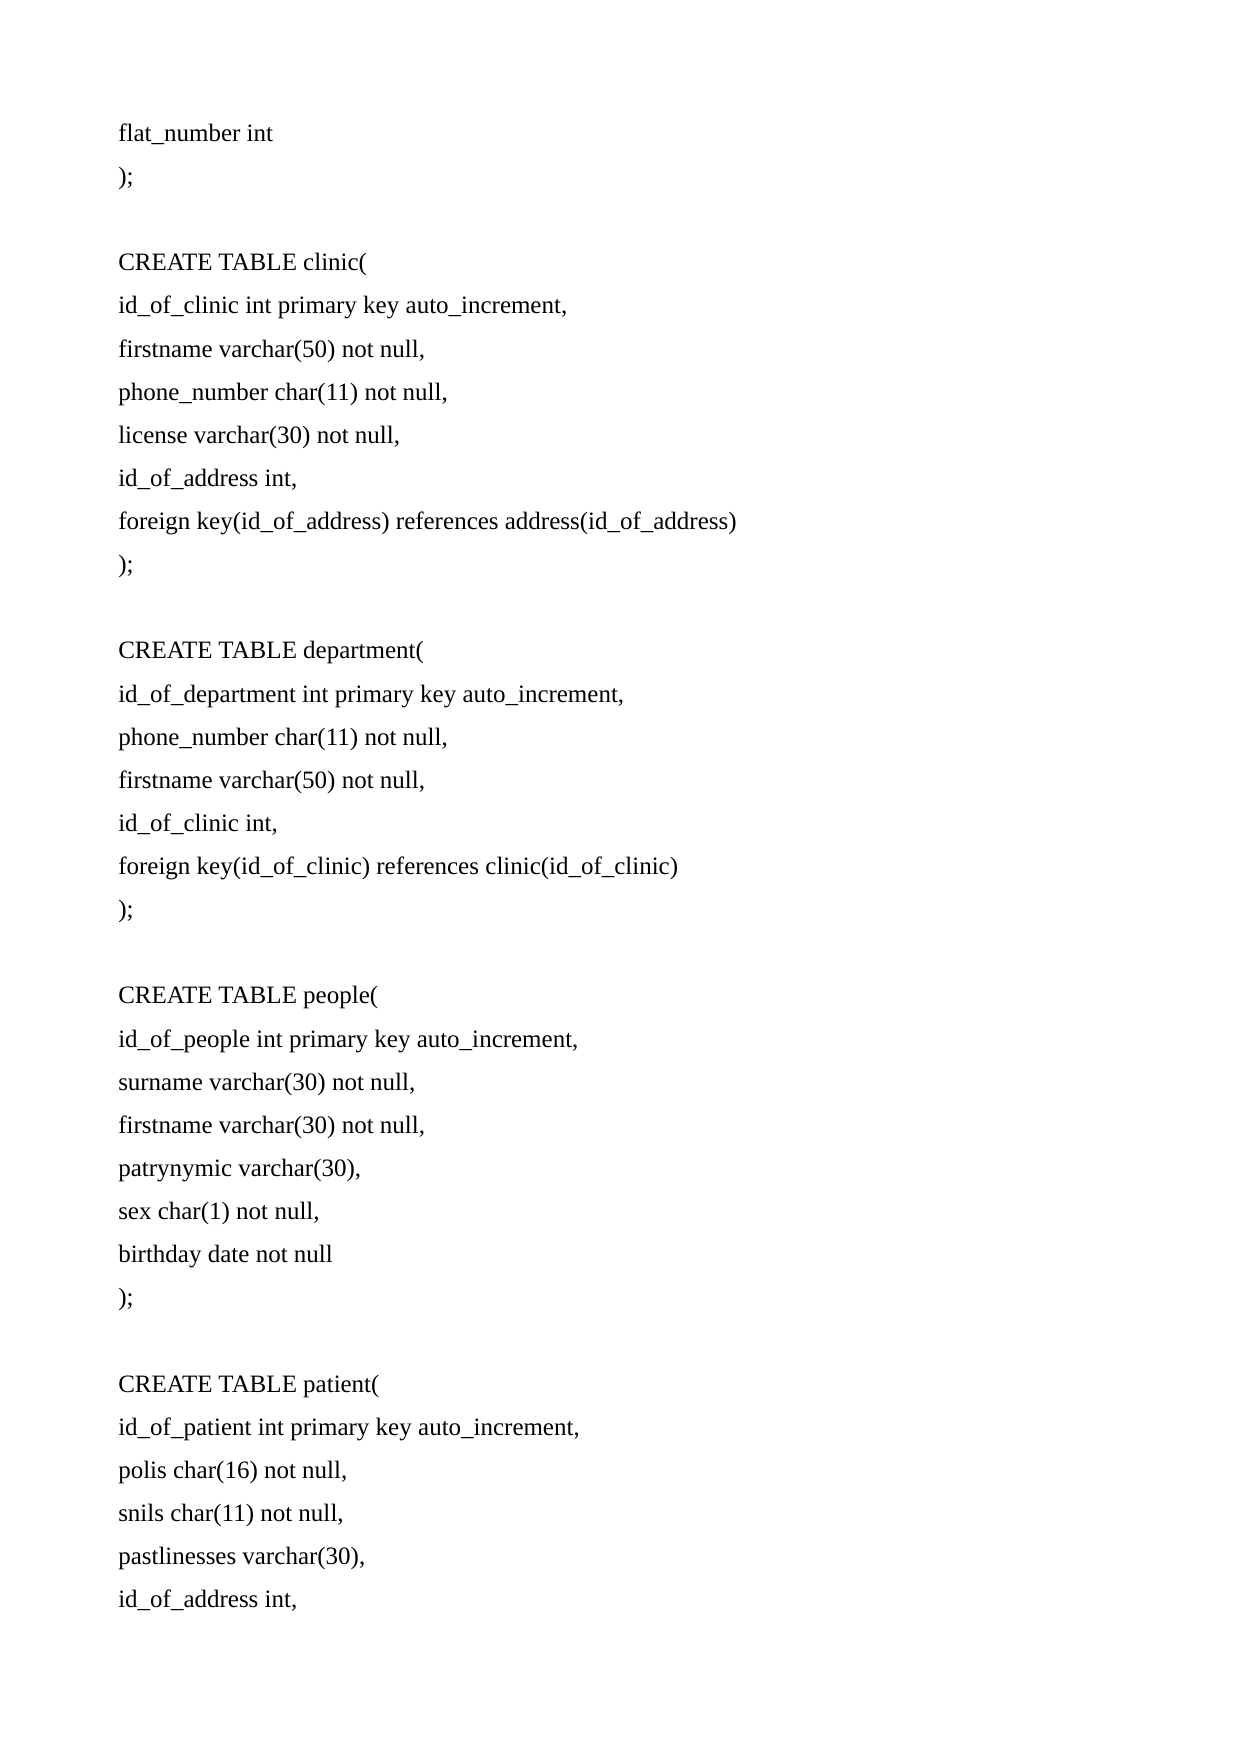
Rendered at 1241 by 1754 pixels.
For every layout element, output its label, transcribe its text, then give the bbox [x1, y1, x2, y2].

text flat_number int ); CREATE TABLE clinic( id_of_clinic int primary key auto_increment, firstname varchar(50) not null, phone_number char(11) not null, license varchar(30) not null, id_of_address int, foreign key(id_of_address) references address(id_of_address) ); CREATE TABLE department( id_of_department int primary key auto_increment, phone_number char(11) not null, firstname varchar(50) not null, id_of_clinic int, foreign key(id_of_clinic) references clinic(id_of_clinic) ); CREATE TABLE people( id_of_people int primary key auto_increment, surname varchar(30) not null, firstname varchar(30) not null, patrynymic varchar(30), sex char(1) not null, birthday date not null ); CREATE TABLE patient( id_of_patient int primary key auto_increment, polis char(16) not null, snils char(11) not null, pastlinesses varchar(30), id_of_address int, [118, 118, 1122, 1613]
